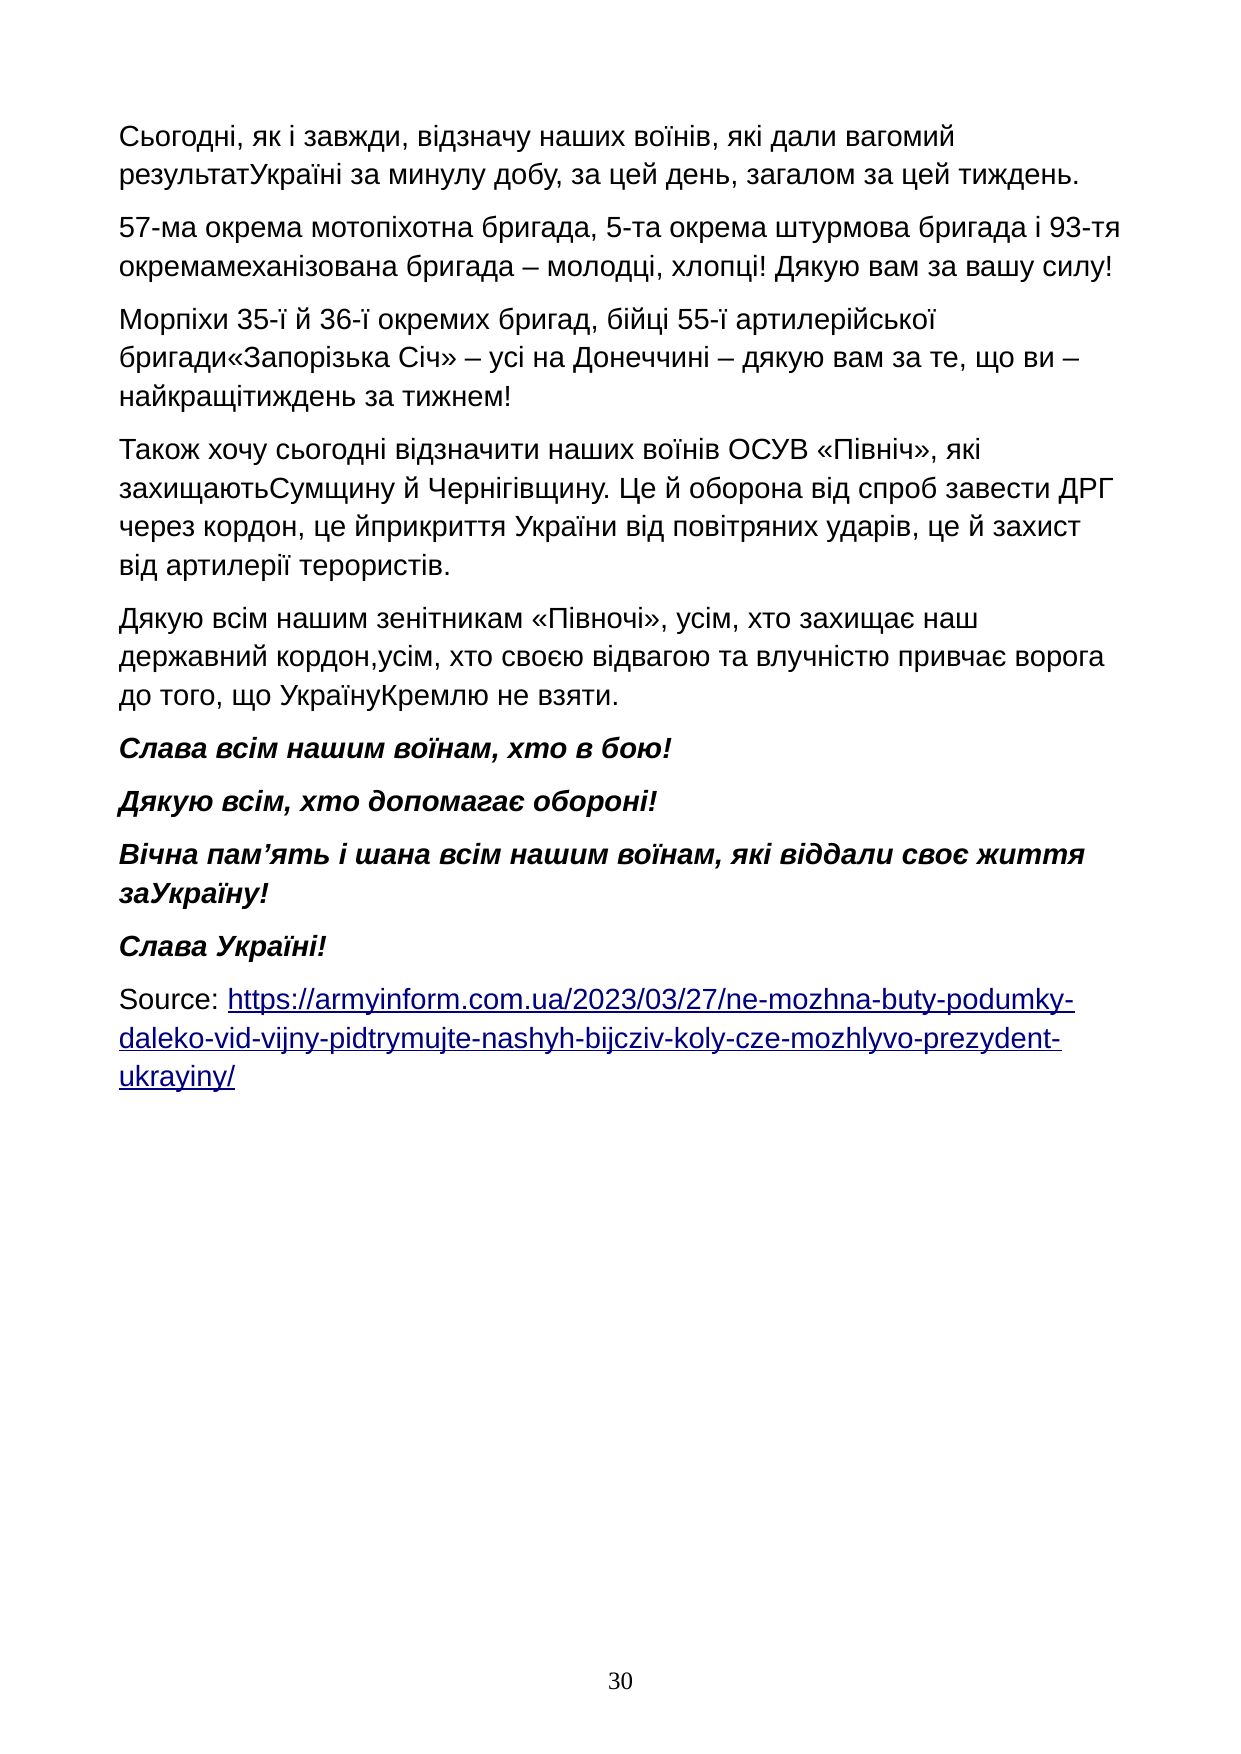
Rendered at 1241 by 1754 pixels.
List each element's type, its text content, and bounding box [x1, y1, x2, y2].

text Слава Україні! [118, 929, 1122, 962]
text Source: https://armyinform.com.ua/2023/03/27/ne-mozhna-buty-podumky-daleko-vid-vijny-pidtrymujte-nashyh-bijcziv-koly-cze-mozhlyvo-prezydent-ukrayiny/ [118, 982, 1122, 1093]
text Також хочу сьогодні відзначити наших воїнів ОСУВ «Північ», які захищаютьСумщину й Чернігівщину. Це й оборона від спроб завести ДРГ через кордон, це йприкриття України від повітряних ударів, це й захист від артилерії терористів. [118, 432, 1122, 581]
text Сьогодні, як і завжди, відзначу наших воїнів, які дали вагомий результатУкраїні за минулу добу, за цей день, загалом за цей тиждень. [118, 118, 1122, 191]
text Вічна пам’ять і шана всім нашим воїнам, які віддали своє життя заУкраїну! [118, 837, 1122, 909]
text Морпіхи 35-ї й 36-ї окремих бригад, бійці 55-ї артилерійської бригади«Запорізька Січ» – усі на Донеччині – дякую вам за те, що ви – найкращітиждень за тижнем! [118, 302, 1122, 412]
text Дякую всім нашим зенітникам «Півночі», усім, хто захищає наш державний кордон,усім, хто своєю відвагою та влучністю привчає ворога до того, що УкраїнуКремлю не взяти. [118, 601, 1122, 711]
text Дякую всім, хто допомагає обороні! [118, 784, 1122, 818]
text Слава всім нашим воїнам, хто в бою! [118, 731, 1122, 764]
text 57-ма окрема мотопіхотна бригада, 5-та окрема штурмова бригада і 93-тя окремамеханізована бригада – молодці, хлопці! Дякую вам за вашу силу! [118, 210, 1122, 282]
